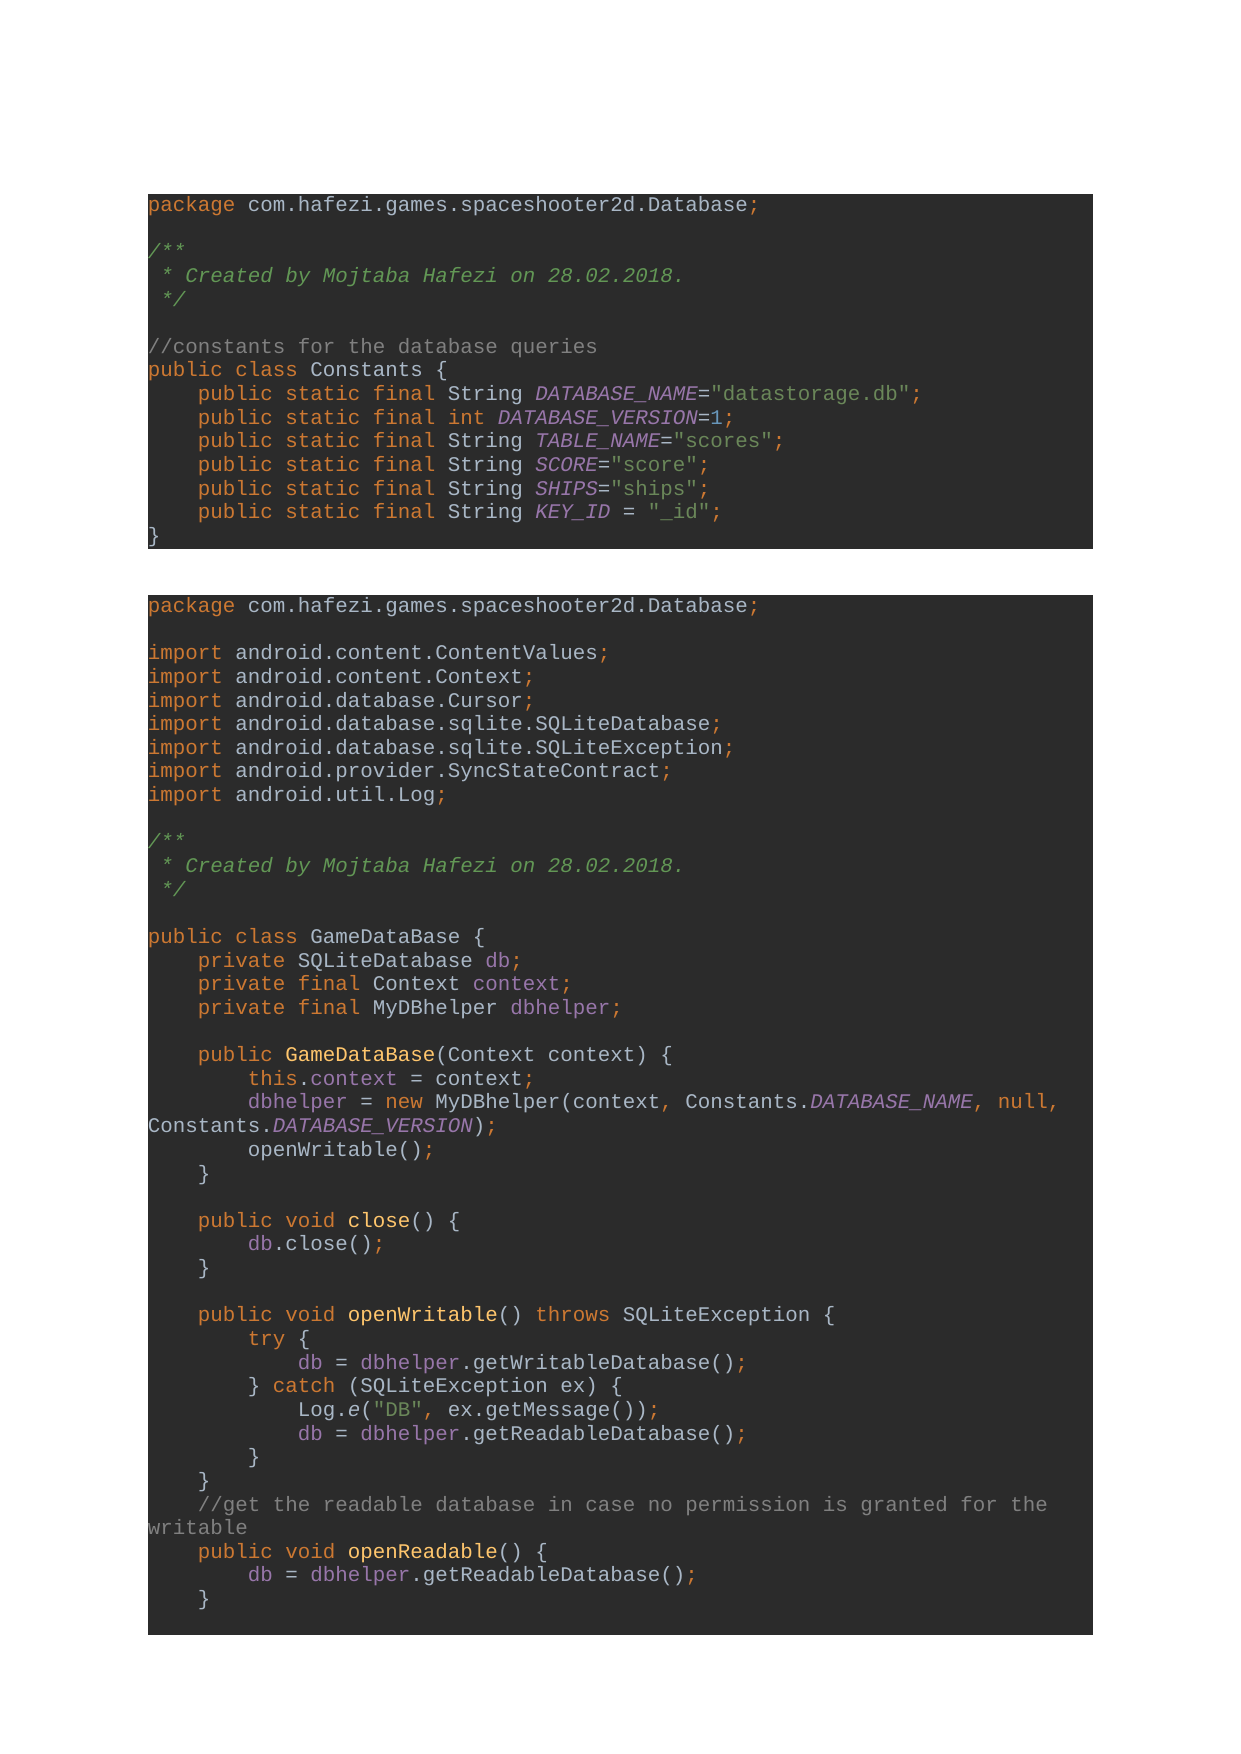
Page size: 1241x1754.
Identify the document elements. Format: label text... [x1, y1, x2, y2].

text package com.hafezi.games.spaceshooter2d.Database; import android.content.ContentValues; import android.content.Context; import android.database.Cursor; import android.database.sqlite.SQLiteDatabase; import android.database.sqlite.SQLiteException; import android.provider.SyncStateContract; import android.util.Log; /** * Created by Mojtaba Hafezi on 28.02.2018. */ public class GameDataBase { private SQLiteDatabase db; private final Context context; private final MyDBhelper dbhelper; public GameDataBase(Context context) { this.context = context; dbhelper = new MyDBhelper(context, Constants.DATABASE_NAME, null, Constants.DATABASE_VERSION); openWritable(); } public void close() { db.close(); } public void openWritable() throws SQLiteException { try { db = dbhelper.getWritableDatabase(); } catch (SQLiteException ex) { Log.e("DB", ex.getMessage()); db = dbhelper.getReadableDatabase(); } } //get the readable database in case no permission is granted for the writable public void openReadable() { db = dbhelper.getReadableDatabase(); } [148, 595, 1093, 1635]
text package com.hafezi.games.spaceshooter2d.Database; /** * Created by Mojtaba Hafezi on 28.02.2018. */ //constants for the database queries public class Constants { public static final String DATABASE_NAME="datastorage.db"; public static final int DATABASE_VERSION=1; public static final String TABLE_NAME="scores"; public static final String SCORE="score"; public static final String SHIPS="ships"; public static final String KEY_ID = "_id"; } [148, 194, 1093, 549]
